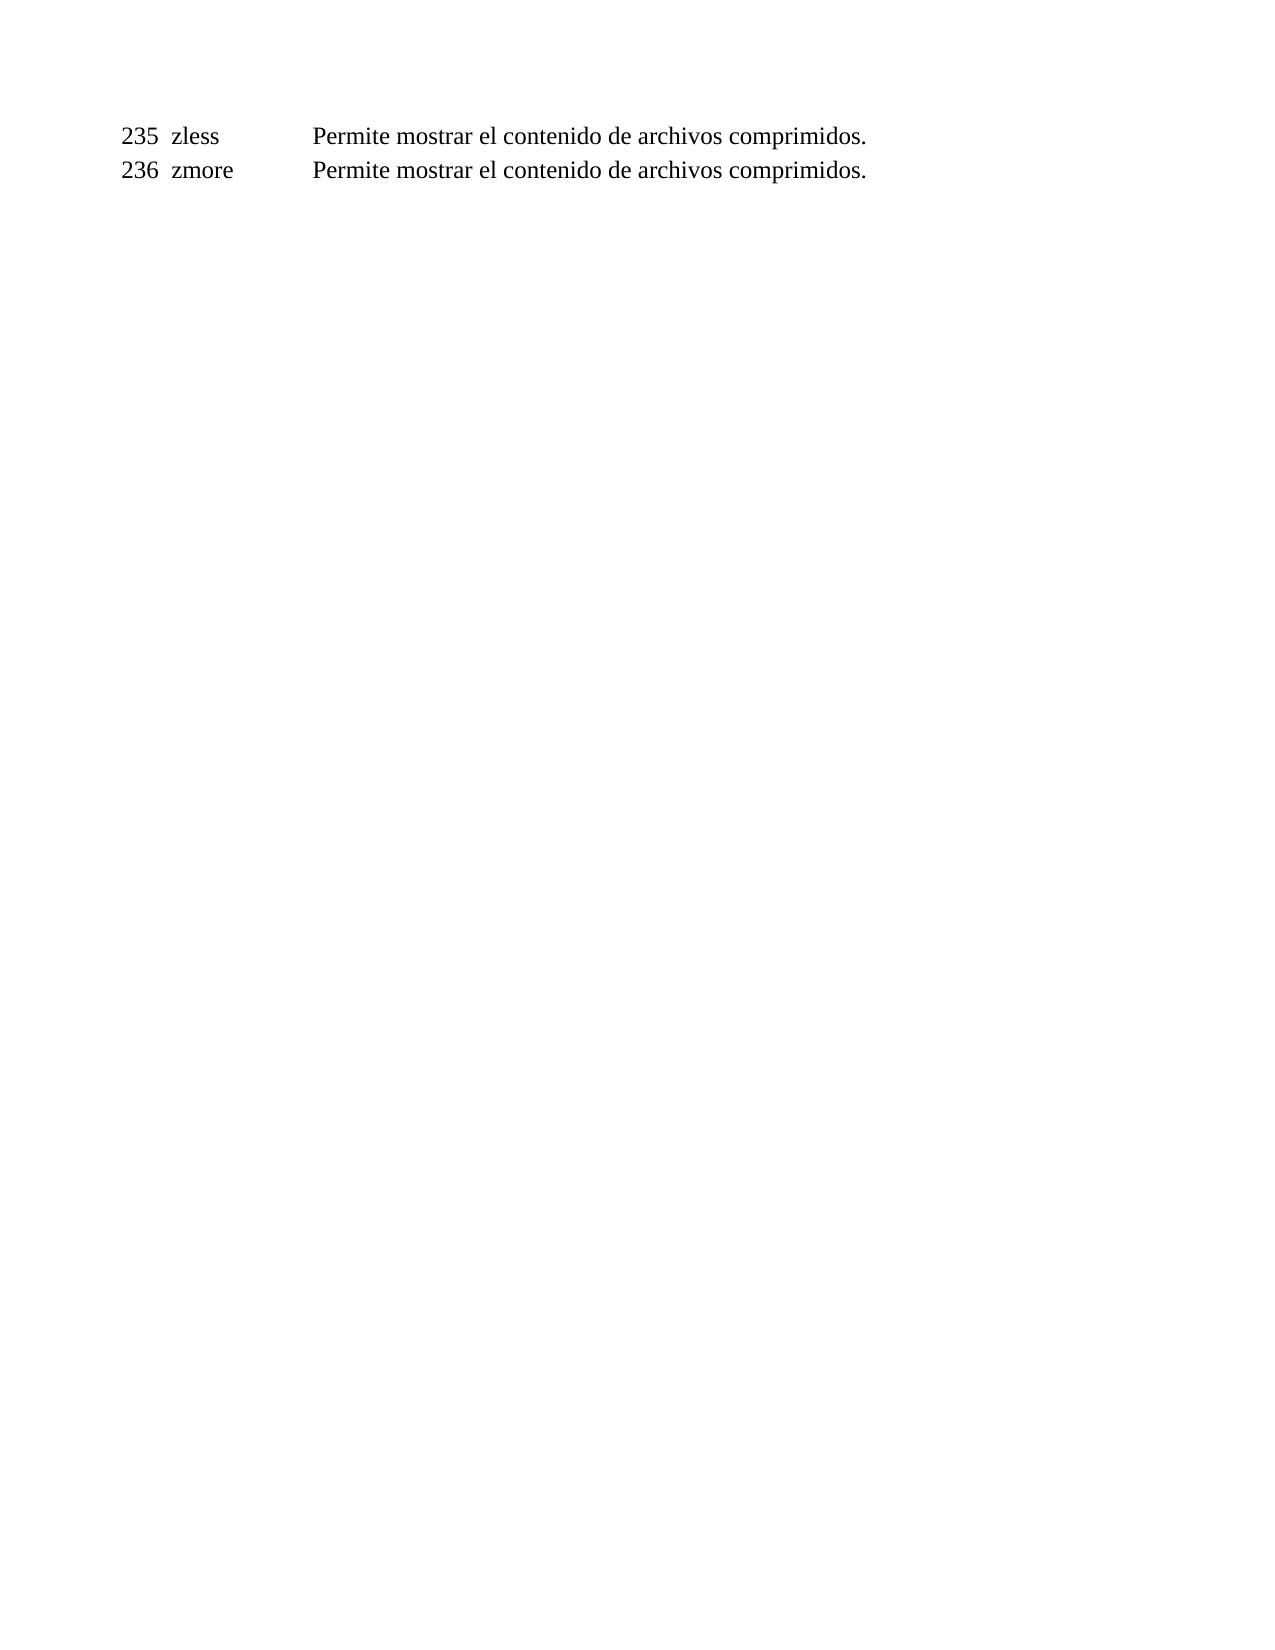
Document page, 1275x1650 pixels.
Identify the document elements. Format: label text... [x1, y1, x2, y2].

table_cell zmore [168, 153, 309, 187]
table_cell 235 [118, 118, 168, 153]
table_cell Permite mostrar el contenido de archivos comprimidos. [309, 118, 1157, 153]
table_cell zless [168, 118, 309, 153]
table_cell 236 [118, 153, 168, 187]
table_cell Permite mostrar el contenido de archivos comprimidos. [309, 153, 1157, 187]
